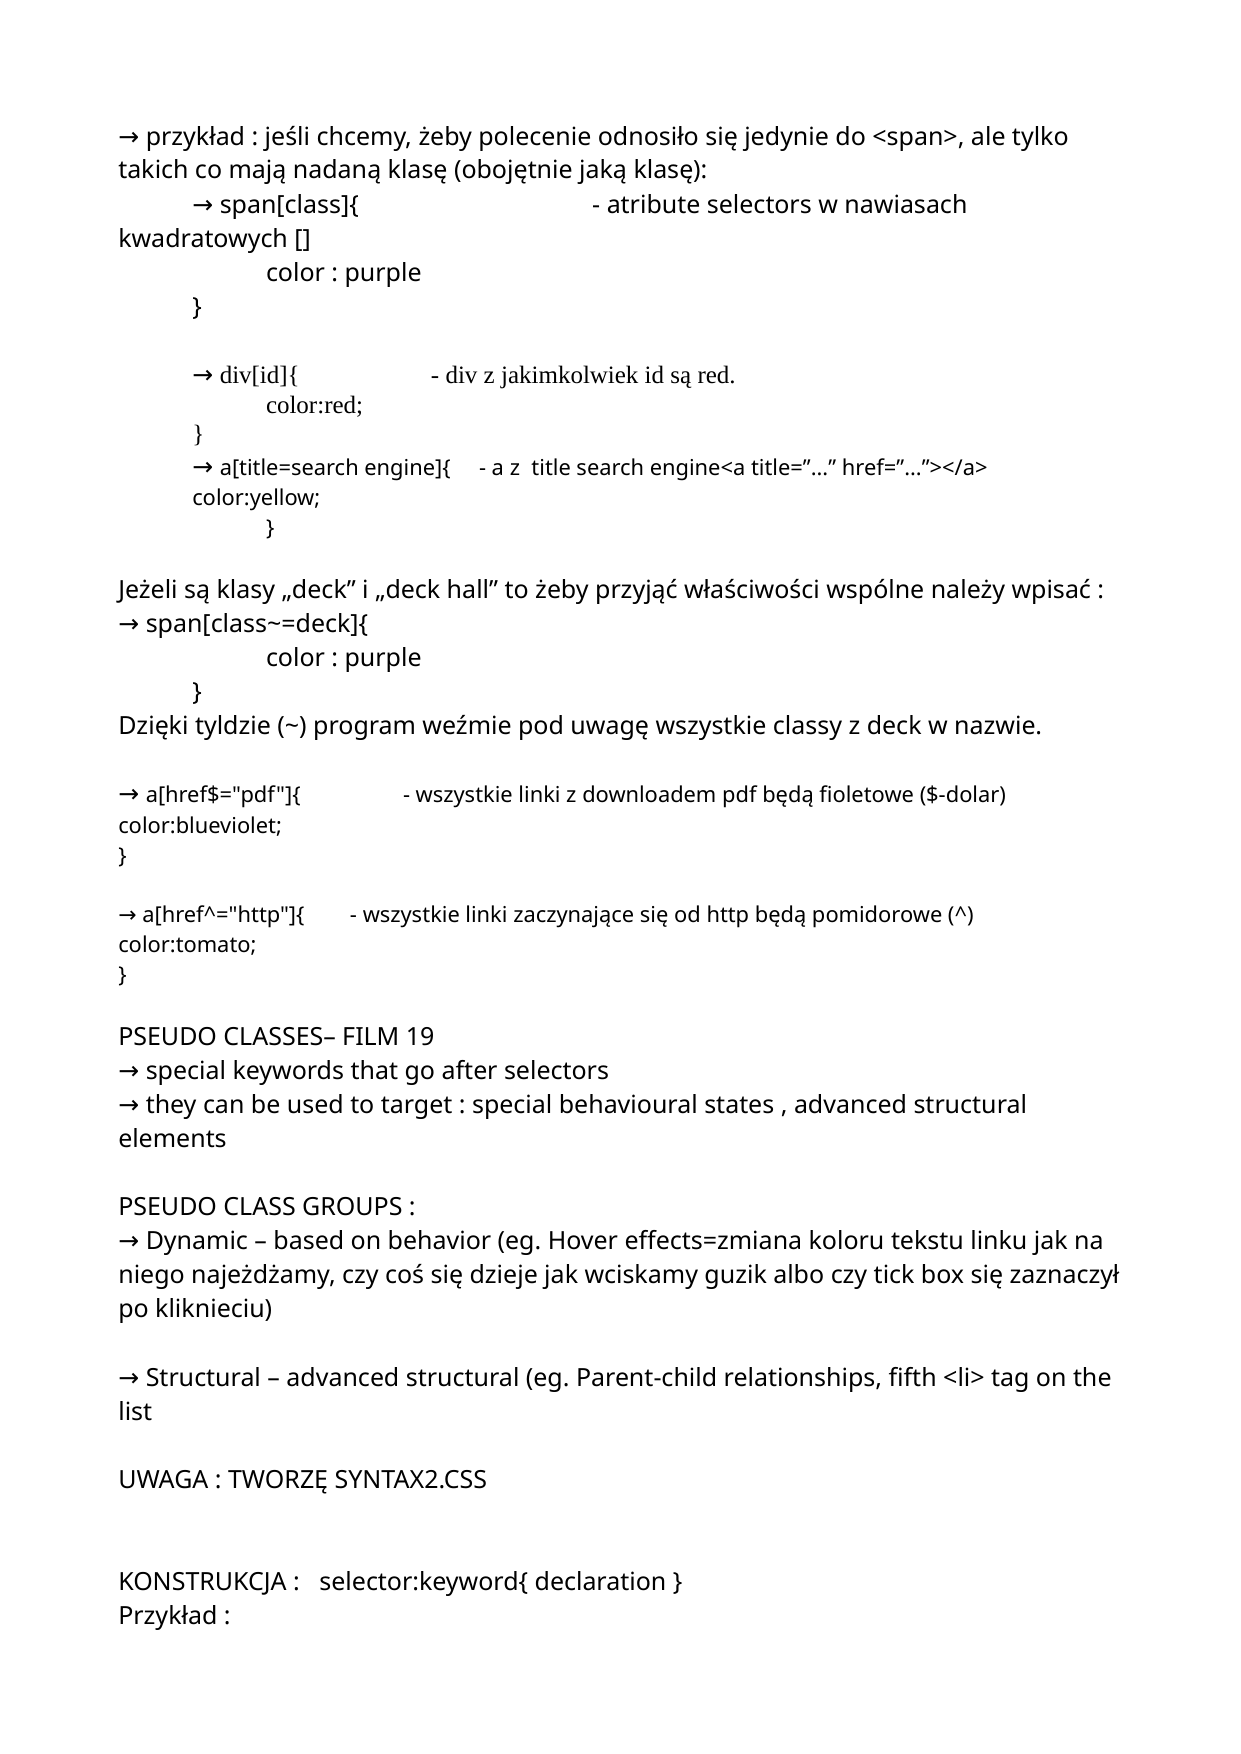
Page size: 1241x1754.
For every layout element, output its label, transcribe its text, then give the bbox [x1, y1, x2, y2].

text Jeżeli są klasy „deck” i „deck hall” to żeby przyjąć właściwości wspólne należy wpisać : [118, 572, 1122, 606]
text } [118, 512, 1122, 542]
text } [118, 419, 1122, 448]
text PSEUDO CLASS GROUPS : [118, 1189, 1122, 1223]
text } [118, 288, 1122, 322]
text → div[id]{ - div z jakimkolwiek id są red. [118, 357, 1122, 391]
text } [118, 674, 1122, 708]
text → a[title=search engine]{ - a z title search engine<a title=”...” href=”...”></a> [118, 448, 1122, 482]
text } [118, 840, 1122, 869]
text → Structural – advanced structural (eg. Parent-child relationships, fifth <li> tag on the list [118, 1359, 1122, 1427]
text color:red; [118, 391, 1122, 419]
text Dzięki tyldzie (~) program weźmie pod uwagę wszystkie classy z deck w nazwie. [118, 708, 1122, 742]
text → span[class~=deck]{ [118, 606, 1122, 640]
text color:yellow; [118, 482, 1122, 512]
text PSEUDO CLASSES– FILM 19 [118, 1018, 1122, 1053]
text color : purple [118, 640, 1122, 674]
text color : purple [118, 254, 1122, 288]
text KONSTRUKCJA : selector:keyword{ declaration } [118, 1563, 1122, 1598]
text color:tomato; [118, 929, 1122, 959]
text → przykład : jeśli chcemy, żeby polecenie odnosiło się jedynie do <span>, ale tylko takich co mają nadaną klasę (obojętnie jaką klasę): [118, 118, 1122, 186]
text UWAGA : TWORZĘ SYNTAX2.CSS [118, 1461, 1122, 1495]
text color:blueviolet; [118, 810, 1122, 840]
text → a[href^="http"]{ - wszystkie linki zaczynające się od http będą pomidorowe (^) [118, 899, 1122, 929]
text → special keywords that go after selectors [118, 1053, 1122, 1087]
text → Dynamic – based on behavior (eg. Hover effects=zmiana koloru tekstu linku jak na niego najeżdżamy, czy coś się dzieje jak wciskamy guzik albo czy tick box się zaznaczył po kliknieciu) [118, 1223, 1122, 1325]
text } [118, 959, 1122, 989]
text → span[class]{ - atribute selectors w nawiasach kwadratowych [] [118, 186, 1122, 254]
text → a[href$="pdf"]{ - wszystkie linki z downloadem pdf będą fioletowe ($-dolar) [118, 776, 1122, 810]
text Przykład : [118, 1598, 1122, 1632]
text → they can be used to target : special behavioural states , advanced structural elements [118, 1087, 1122, 1155]
